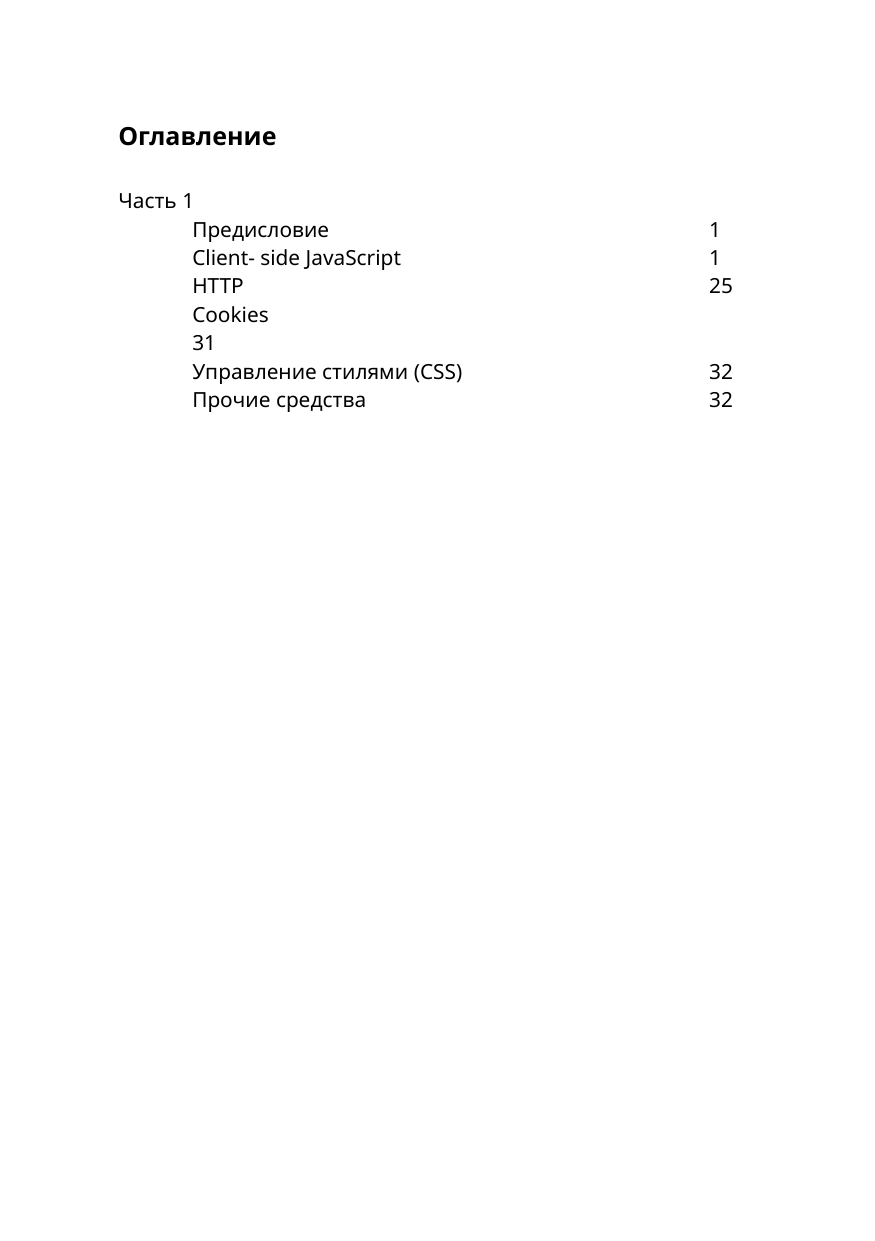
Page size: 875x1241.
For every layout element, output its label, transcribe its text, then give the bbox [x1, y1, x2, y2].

text Client- side JavaScript 1 [118, 243, 756, 272]
text Предисловие 1 [118, 215, 756, 243]
text Cookies 31 [118, 300, 756, 357]
text Часть 1 [118, 186, 756, 215]
text Оглавление [118, 118, 756, 152]
text Прочие средства 32 [118, 385, 756, 414]
text HTTP 25 [118, 272, 756, 300]
text Управление стилями (CSS) 32 [118, 357, 756, 385]
